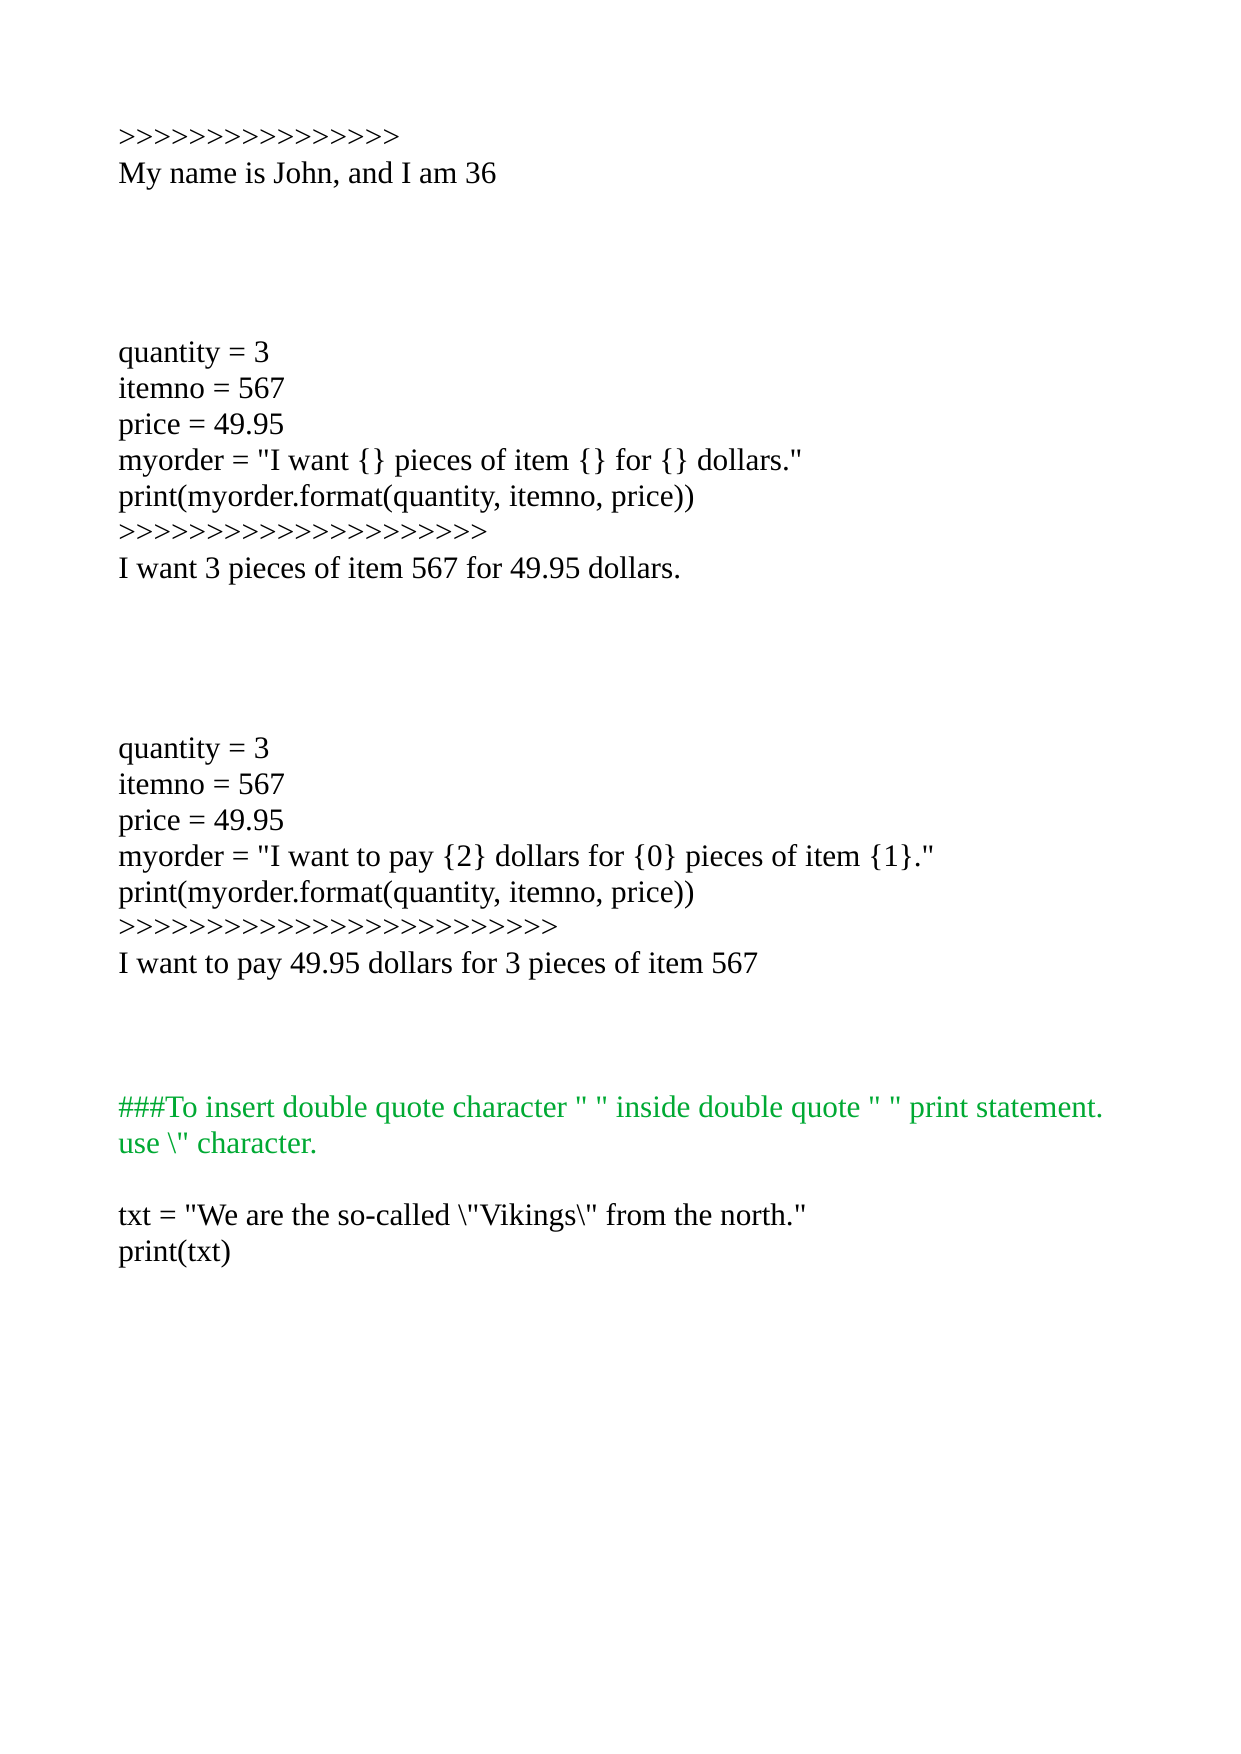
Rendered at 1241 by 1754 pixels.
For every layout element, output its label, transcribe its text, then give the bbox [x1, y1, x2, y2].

text I want to pay 49.95 dollars for 3 pieces of item 567 [118, 945, 1122, 981]
text My name is John, and I am 36 [118, 154, 1122, 190]
text >>>>>>>>>>>>>>>>>>>>> [118, 513, 1122, 549]
text ###To insert double quote character " " inside double quote " " print statement. use \" character. [118, 1088, 1122, 1160]
text quantity = 3 [118, 729, 1122, 765]
text myorder = "I want to pay {2} dollars for {0} pieces of item {1}." [118, 837, 1122, 873]
text I want 3 pieces of item 567 for 49.95 dollars. [118, 549, 1122, 585]
text print(txt) [118, 1232, 1122, 1268]
text print(myorder.format(quantity, itemno, price)) [118, 873, 1122, 909]
text quantity = 3 [118, 334, 1122, 370]
text price = 49.95 [118, 801, 1122, 837]
text price = 49.95 [118, 406, 1122, 442]
text itemno = 567 [118, 765, 1122, 801]
text >>>>>>>>>>>>>>>>>>>>>>>>> [118, 909, 1122, 945]
text >>>>>>>>>>>>>>>> [118, 118, 1122, 154]
text myorder = "I want {} pieces of item {} for {} dollars." [118, 442, 1122, 477]
text print(myorder.format(quantity, itemno, price)) [118, 477, 1122, 513]
text txt = "We are the so-called \"Vikings\" from the north." [118, 1196, 1122, 1232]
text itemno = 567 [118, 370, 1122, 406]
